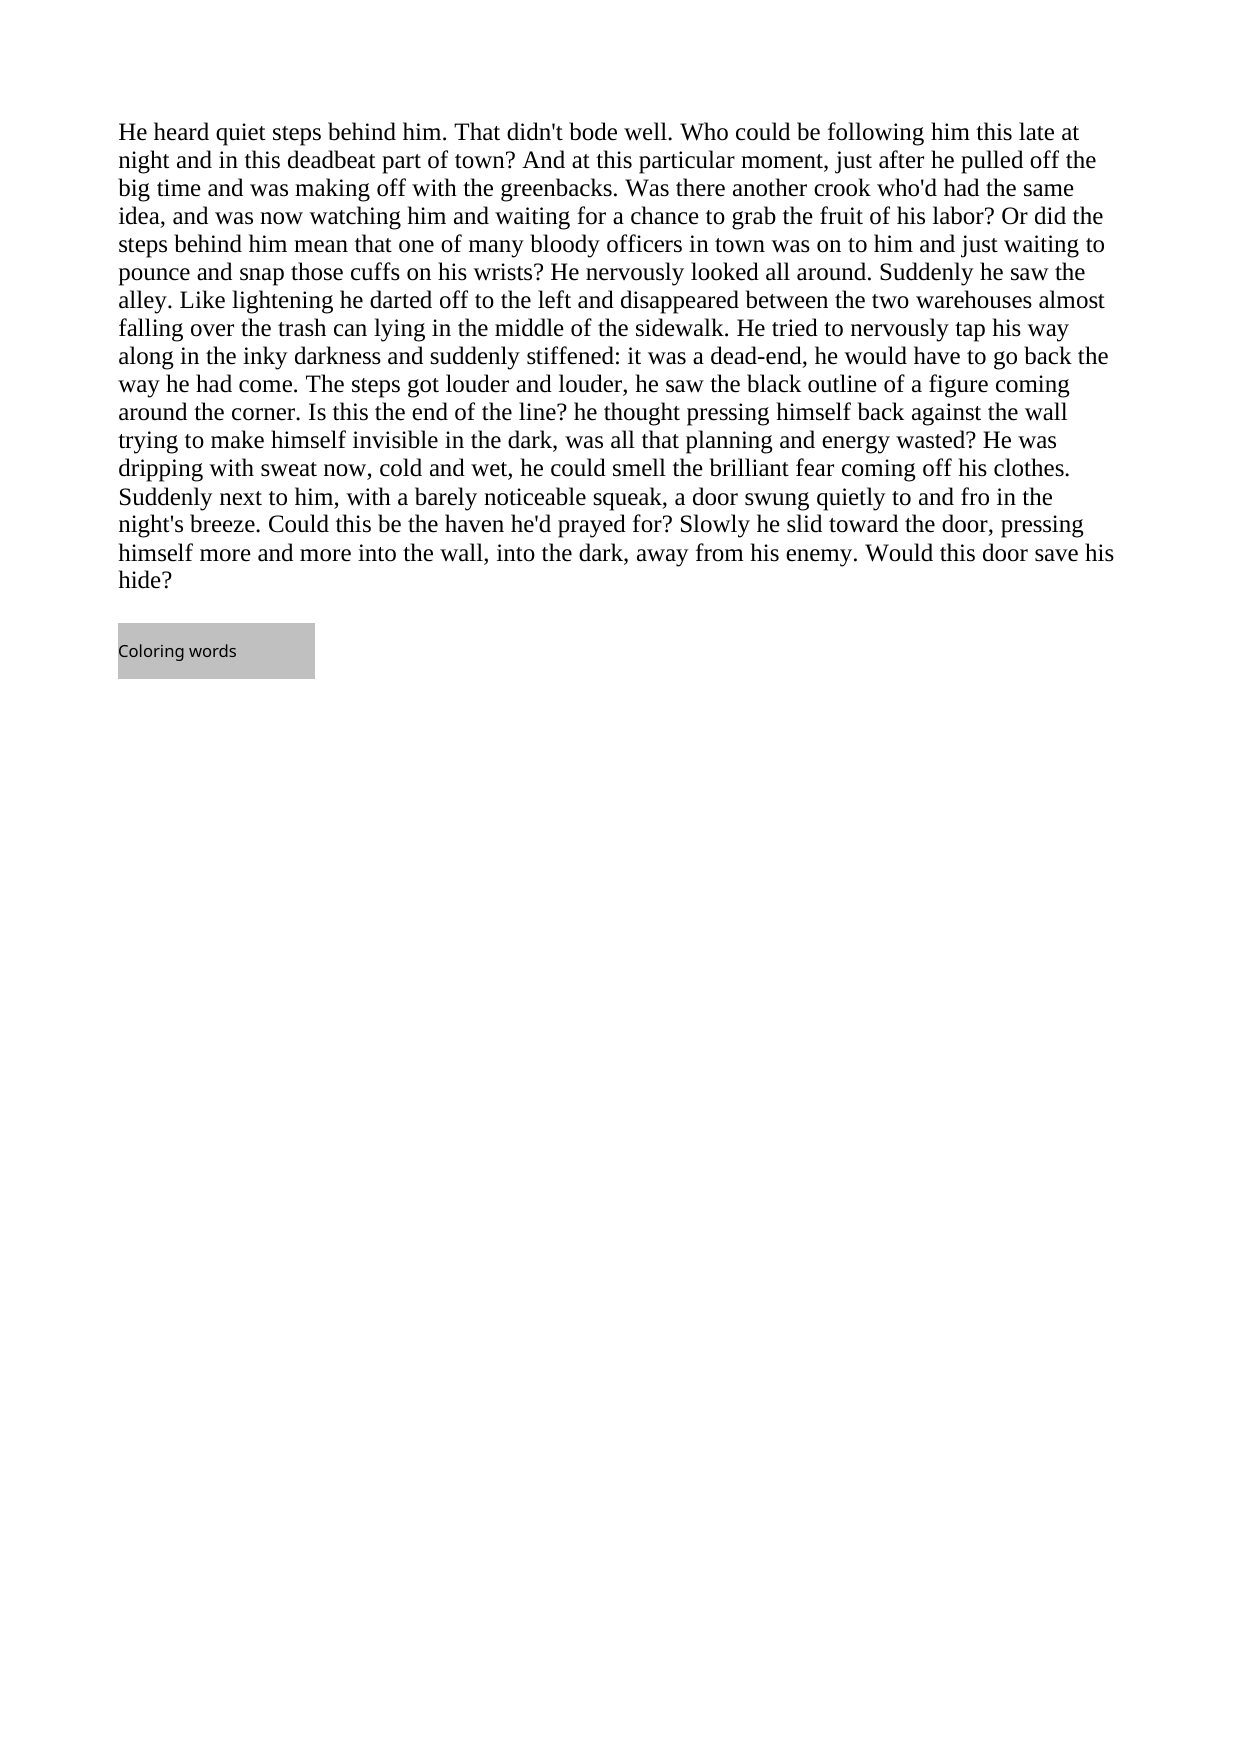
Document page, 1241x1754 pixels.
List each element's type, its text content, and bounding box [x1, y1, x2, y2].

text He heard quiet steps behind him. That didn't bode well. Who could be following him this late at night and in this deadbeat part of town? And at this particular moment, just after he pulled off the big time and was making off with the greenbacks. Was there another crook who'd had the same idea, and was now watching him and waiting for a chance to grab the fruit of his labor? Or did the steps behind him mean that one of many bloody officers in town was on to him and just waiting to pounce and snap those cuffs on his wrists? He nervously looked all around. Suddenly he saw the alley. Like lightening he darted off to the left and disappeared between the two warehouses almost falling over the trash can lying in the middle of the sidewalk. He tried to nervously tap his way along in the inky darkness and suddenly stiffened: it was a dead-end, he would have to go back the way he had come. The steps got louder and louder, he saw the black outline of a figure coming around the corner. Is this the end of the line? he thought pressing himself back against the wall trying to make himself invisible in the dark, was all that planning and energy wasted? He was dripping with sweat now, cold and wet, he could smell the brilliant fear coming off his clothes. Suddenly next to him, with a barely noticeable squeak, a door swung quietly to and fro in the night's breeze. Could this be the haven he'd prayed for? Slowly he slid toward the door, pressing himself more and more into the wall, into the dark, away from his enemy. Would this door save his hide? [118, 118, 1122, 594]
